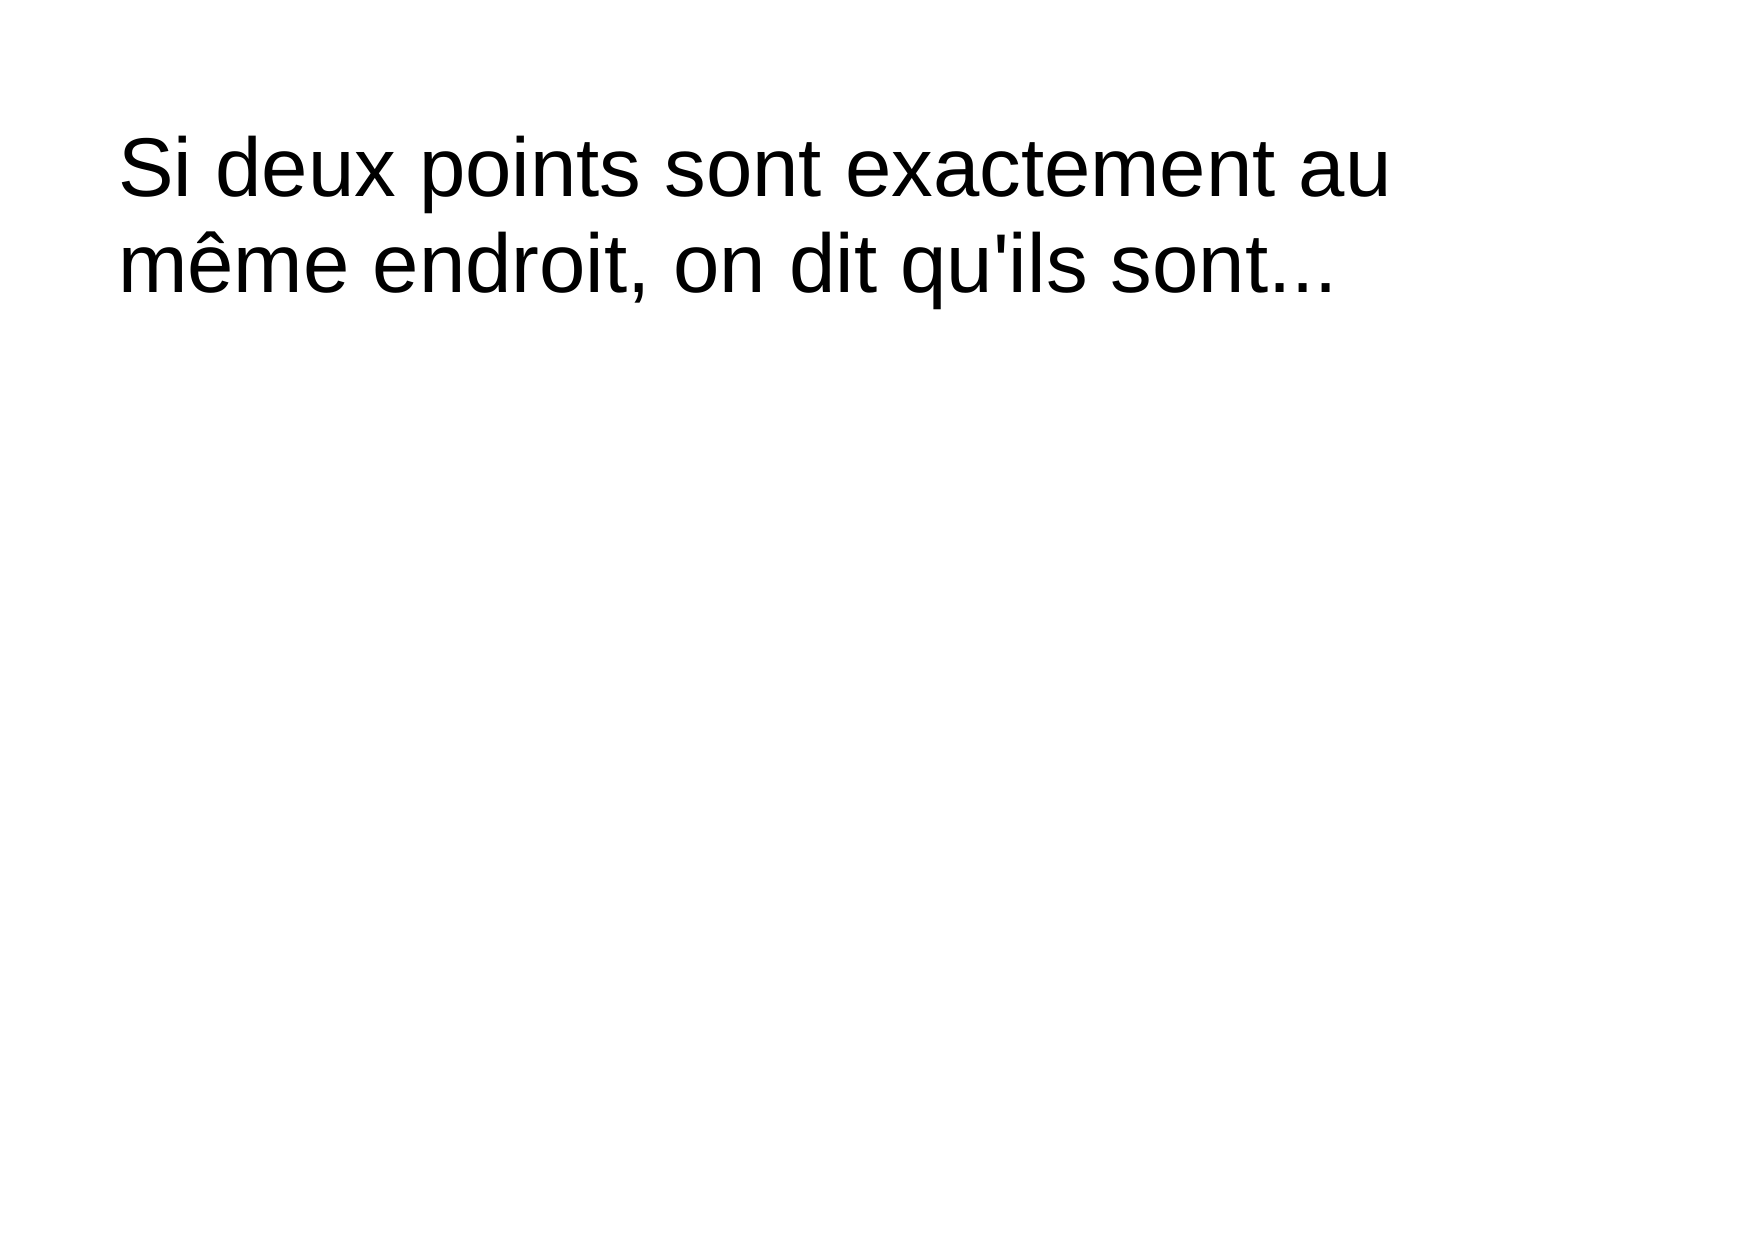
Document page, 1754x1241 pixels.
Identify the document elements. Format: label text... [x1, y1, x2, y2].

text Si deux points sont exactement au même endroit, on dit qu'ils sont... [118, 118, 1636, 310]
